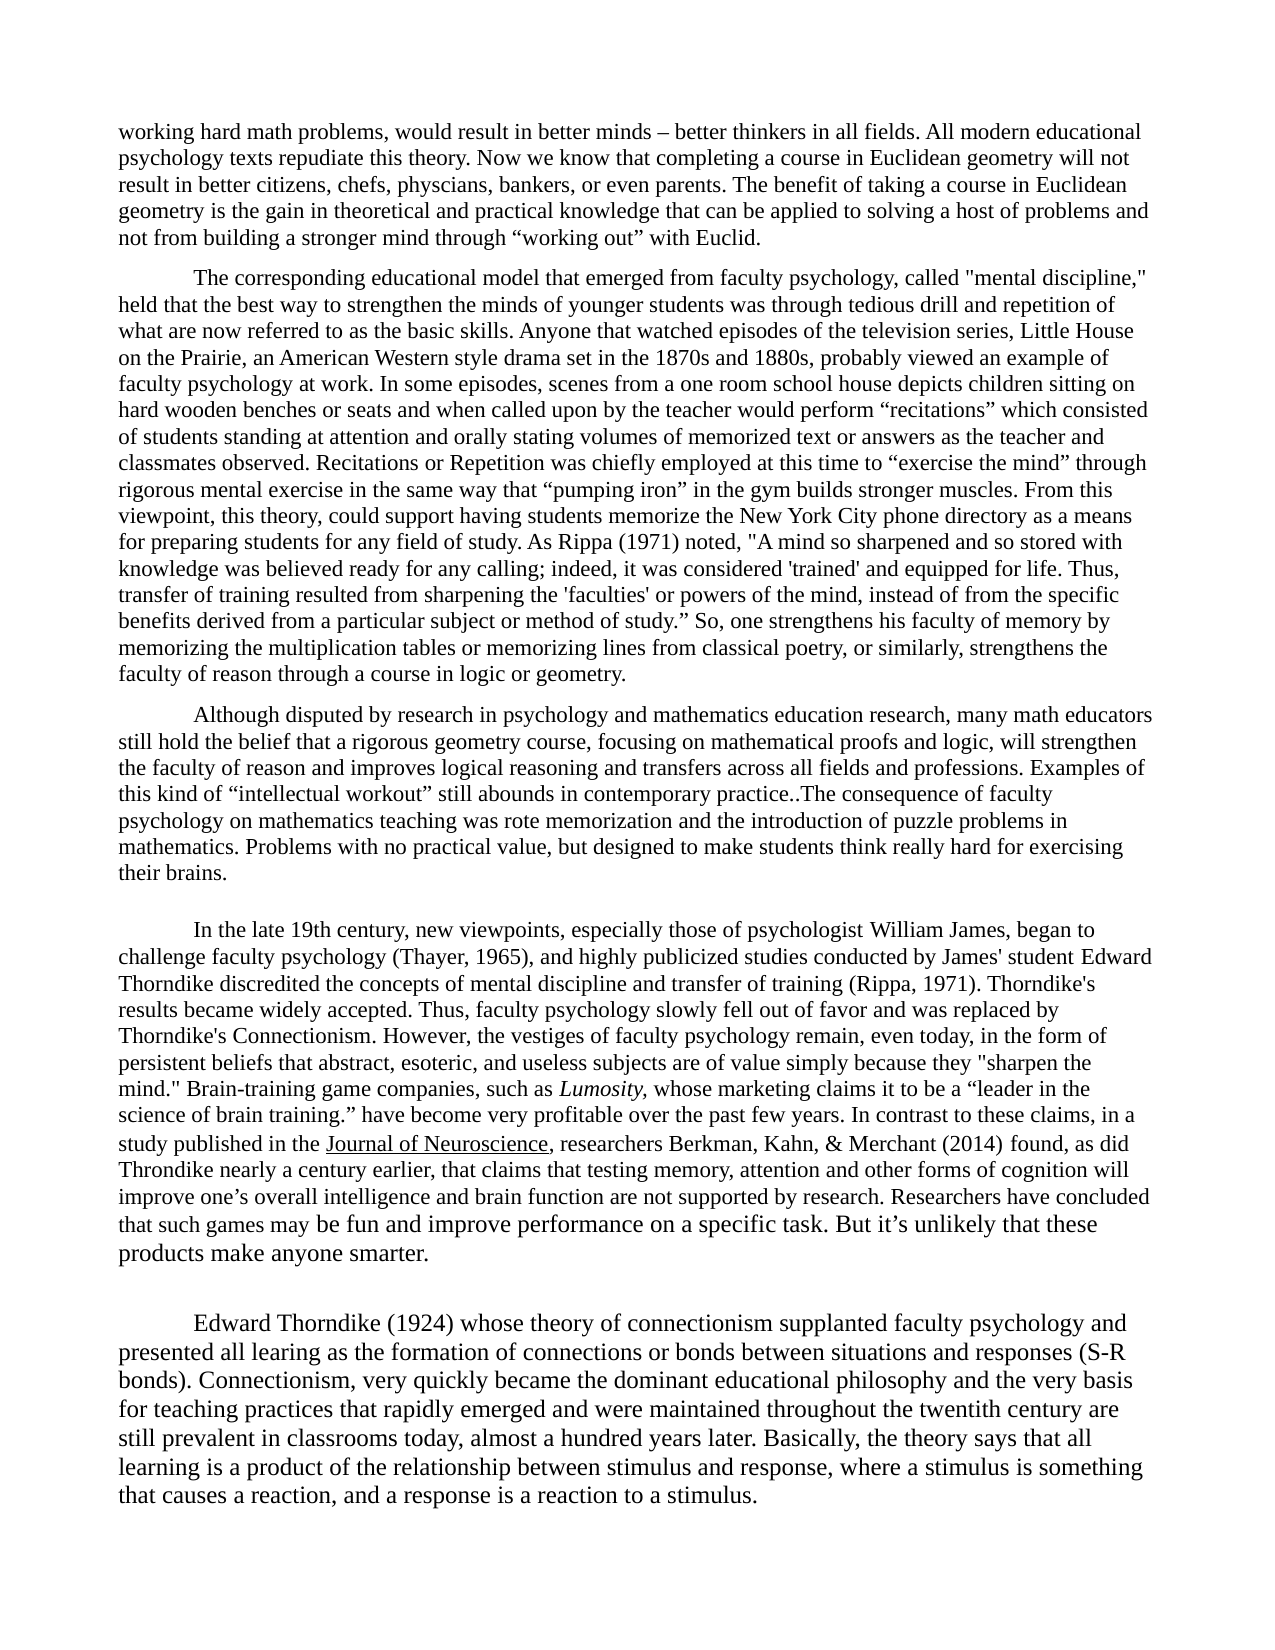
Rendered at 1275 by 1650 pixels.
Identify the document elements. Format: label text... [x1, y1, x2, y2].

text The corresponding educational model that emerged from faculty psychology, called "mental discipline," held that the best way to strengthen the minds of younger students was through tedious drill and repetition of what are now referred to as the basic skills. Anyone that watched episodes of the television series, Little House on the Prairie, an American Western style drama set in the 1870s and 1880s, probably viewed an example of faculty psychology at work. In some episodes, scenes from a one room school house depicts children sitting on hard wooden benches or seats and when called upon by the teacher would perform “recitations” which consisted of students standing at attention and orally stating volumes of memorized text or answers as the teacher and classmates observed. Recitations or Repetition was chiefly employed at this time to “exercise the mind” through rigorous mental exercise in the same way that “pumping iron” in the gym builds stronger muscles. From this viewpoint, this theory, could support having students memorize the New York City phone directory as a means for preparing students for any field of study. As Rippa (1971) noted, "A mind so sharpened and so stored with knowledge was believed ready for any calling; indeed, it was considered 'trained' and equipped for life. Thus, transfer of training resulted from sharpening the 'faculties' or powers of the mind, instead of from the specific benefits derived from a particular subject or method of study.” So, one strengthens his faculty of memory by memorizing the multiplication tables or memorizing lines from classical poetry, or similarly, strengthens the faculty of reason through a course in logic or geometry. [118, 262, 1157, 686]
text Although disputed by research in psychology and mathematics education research, many math educators still hold the belief that a rigorous geometry course, focusing on mathematical proofs and logic, will strengthen the faculty of reason and improves logical reasoning and transfers across all fields and professions. Examples of this kind of “intellectual workout” still abounds in contemporary practice..The consequence of faculty psychology on mathematics teaching was rote memorization and the introduction of puzzle problems in mathematics. Problems with no practical value, but designed to make students think really hard for exercising their brains. [118, 699, 1157, 886]
text In the late 19th century, new viewpoints, especially those of psychologist William James, began to challenge faculty psychology (Thayer, 1965), and highly publicized studies conducted by James' student Edward Thorndike discredited the concepts of mental discipline and transfer of training (Rippa, 1971). Thorndike's results became widely accepted. Thus, faculty psychology slowly fell out of favor and was replaced by Thorndike's Connectionism. However, the vestiges of faculty psychology remain, even today, in the form of persistent beliefs that abstract, esoteric, and useless subjects are of value simply because they "sharpen the mind." Brain-training game companies, such as Lumosity, whose marketing claims it to be a “leader in the science of brain training.” have become very profitable over the past few years. In contrast to these claims, in a study published in the Journal of Neuroscience, researchers Berkman, Kahn, & Merchant (2014) found, as did Throndike nearly a century earlier, that claims that testing memory, attention and other forms of cognition will improve one’s overall intelligence and brain function are not supported by research. Researchers have concluded that such games may be fun and improve performance on a specific task. But it’s unlikely that these products make anyone smarter. [118, 914, 1157, 1267]
text working hard math problems, would result in better minds – better thinkers in all fields. All modern educational psychology texts repudiate this theory. Now we know that completing a course in Euclidean geometry will not result in better citizens, chefs, physcians, bankers, or even parents. The benefit of taking a course in Euclidean geometry is the gain in theoretical and practical knowledge that can be applied to solving a host of problems and not from building a stronger mind through “working out” with Euclid. [118, 118, 1157, 250]
text Edward Thorndike (1924) whose theory of connectionism supplanted faculty psychology and presented all learing as the formation of connections or bonds between situations and responses (S-R bonds). Connectionism, very quickly became the dominant educational philosophy and the very basis for teaching practices that rapidly emerged and were maintained throughout the twentith century are still prevalent in classrooms today, almost a hundred years later. Basically, the theory says that all learning is a product of the relationship between stimulus and response, where a stimulus is something that causes a reaction, and a response is a reaction to a stimulus. [118, 1308, 1157, 1509]
